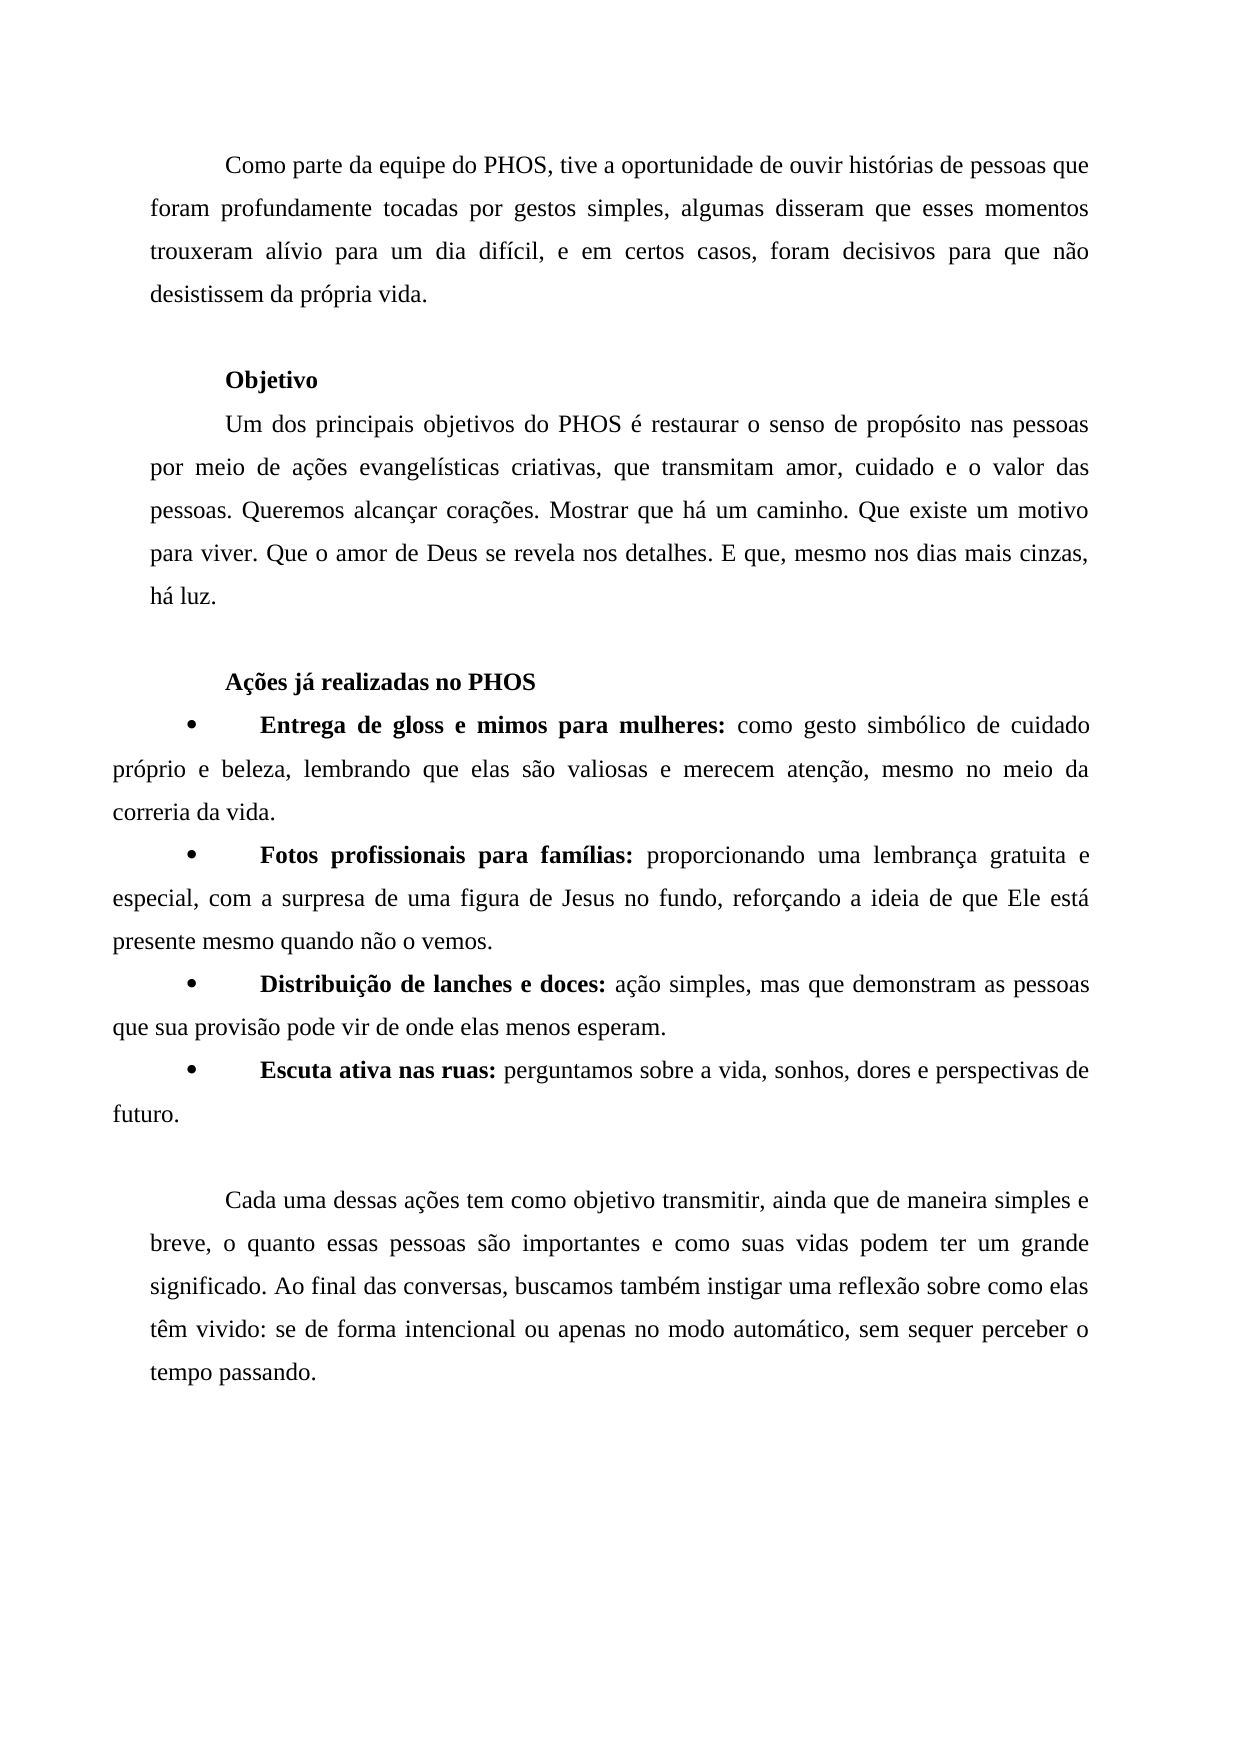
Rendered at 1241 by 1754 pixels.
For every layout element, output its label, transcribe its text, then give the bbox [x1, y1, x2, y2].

text Cada uma dessas ações tem como objetivo transmitir, ainda que de maneira simples e breve, o quanto essas pessoas são importantes e como suas vidas podem ter um grande significado. Ao final das conversas, buscamos também instigar uma reflexão sobre como elas têm vivido: se de forma intencional ou apenas no modo automático, sem sequer perceber o tempo passando. [150, 1185, 1090, 1386]
text Como parte da equipe do PHOS, tive a oportunidade de ouvir histórias de pessoas que foram profundamente tocadas por gestos simples, algumas disseram que esses momentos trouxeram alívio para um dia difícil, e em certos casos, foram decisivos para que não desistissem da própria vida. [150, 150, 1090, 308]
subtitle Objetivo [150, 366, 1090, 394]
list Escuta ativa nas ruas: perguntamos sobre a vida, sonhos, dores e perspectivas de futuro. [112, 1056, 1090, 1127]
list Fotos profissionais para famílias: proporcionando uma lembrança gratuita e especial, com a surpresa de uma figura de Jesus no fundo, reforçando a ideia de que Ele está presente mesmo quando não o vemos. [112, 840, 1090, 955]
text Um dos principais objetivos do PHOS é restaurar o senso de propósito nas pessoas por meio de ações evangelísticas criativas, que transmitam amor, cuidado e o valor das pessoas. Queremos alcançar corações. Mostrar que há um caminho. Que existe um motivo para viver. Que o amor de Deus se revela nos detalhes. E que, mesmo nos dias mais cinzas, há luz. [150, 409, 1090, 610]
list Entrega de gloss e mimos para mulheres: como gesto simbólico de cuidado próprio e beleza, lembrando que elas são valiosas e merecem atenção, mesmo no meio da correria da vida. [112, 711, 1090, 826]
list Distribuição de lanches e doces: ação simples, mas que demonstram as pessoas que sua provisão pode vir de onde elas menos esperam. [112, 969, 1090, 1041]
subtitle Ações já realizadas no PHOS [150, 667, 1090, 696]
